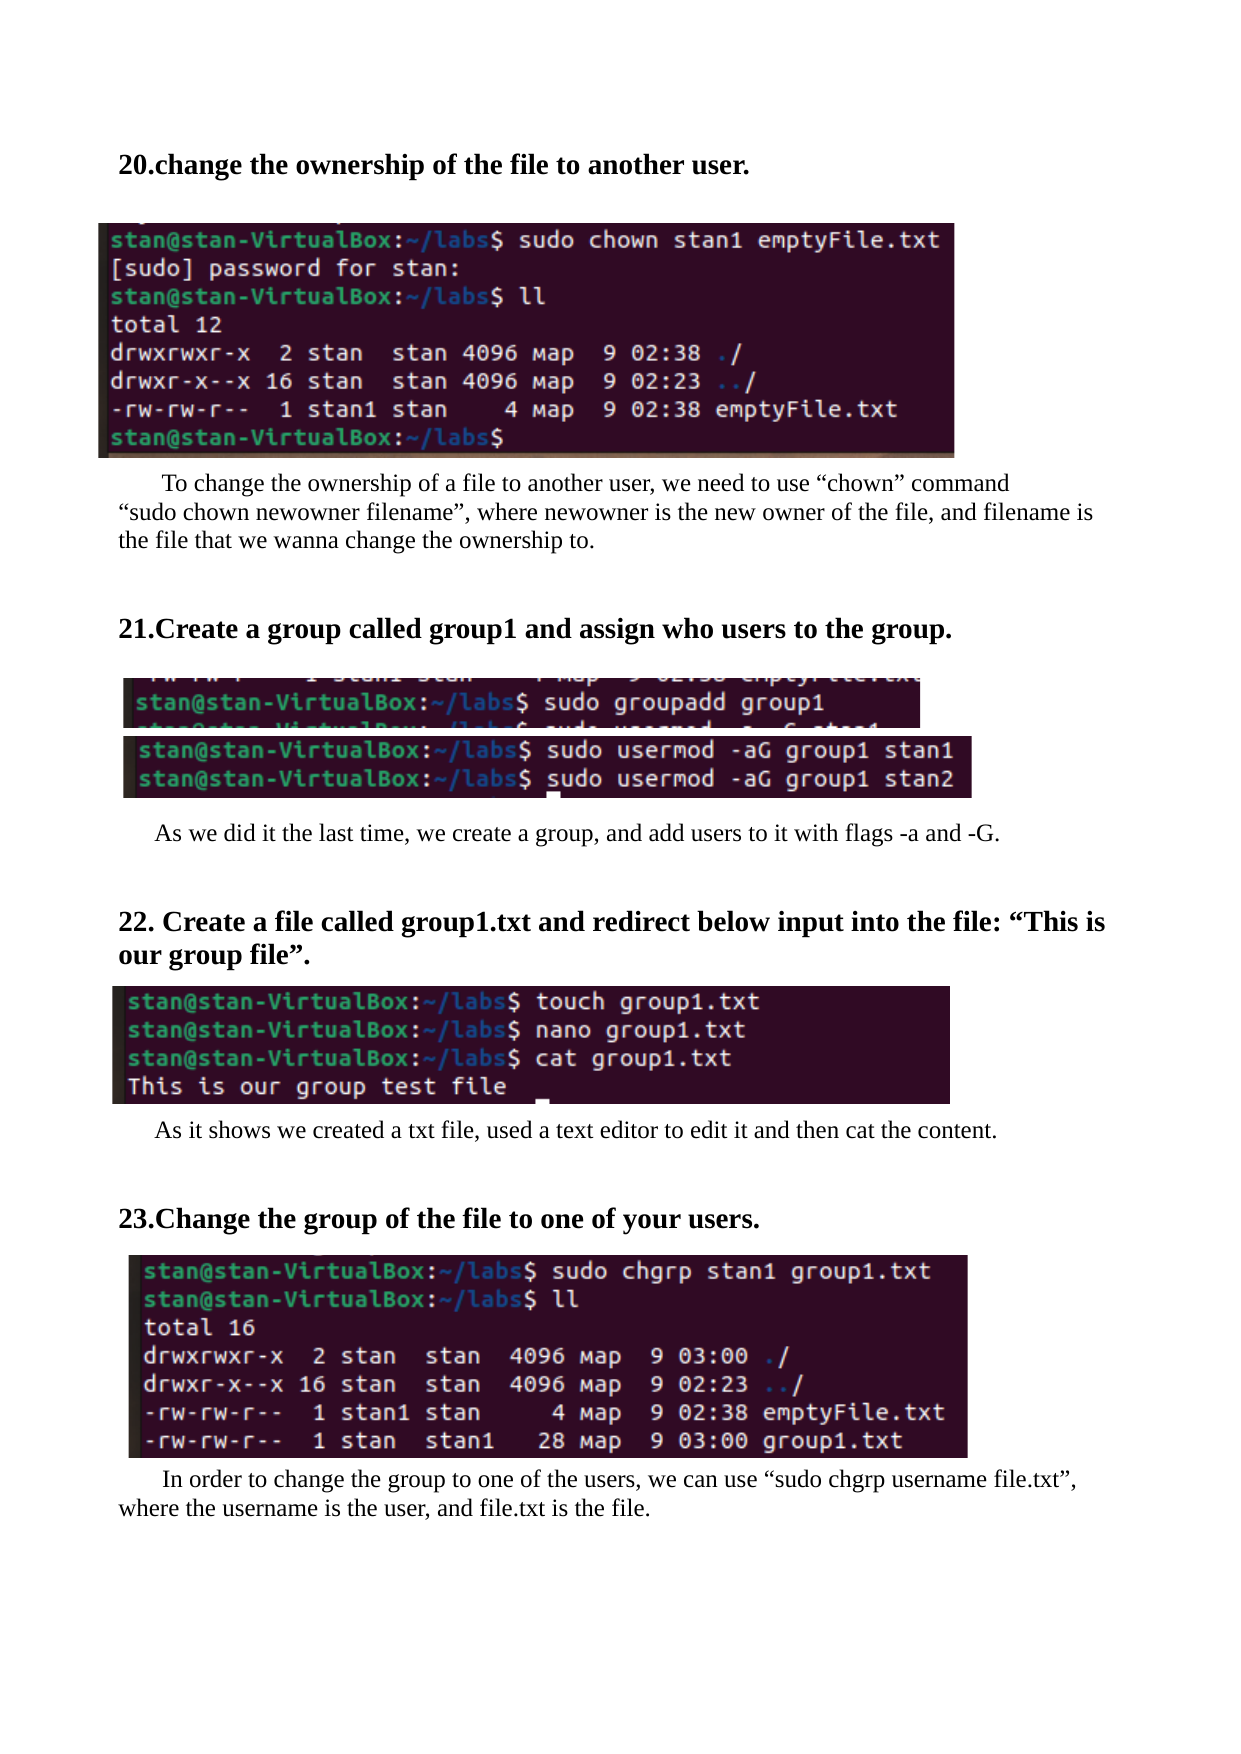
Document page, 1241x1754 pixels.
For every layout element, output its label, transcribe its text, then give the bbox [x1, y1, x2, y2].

text As we did it the last time, we create a group, and add users to it with flags -a and -G. [118, 818, 1122, 846]
text 21.Create a group called group1 and assign who users to the group. [118, 612, 1122, 645]
text In order to change the group to one of the users, we can use “sudo chgrp username file.txt”, where the username is the user, and file.txt is the file. [118, 1464, 1122, 1522]
text 23.Change the group of the file to one of your users. [118, 1201, 1122, 1234]
text As it shows we created a txt file, used a text editor to edit it and then cat the content. [118, 1115, 1122, 1143]
text 20.change the ownership of the file to another user. [118, 147, 1122, 180]
text “sudo chown newowner filename”, where newowner is the new owner of the file, and filename is the file that we wanna change the ownership to. [118, 497, 1122, 554]
text 22. Create a file called group1.txt and redirect below input into the file: “This is our group file”. [118, 904, 1122, 971]
text To change the ownership of a file to another user, we need to use “chown” command [118, 468, 1122, 497]
